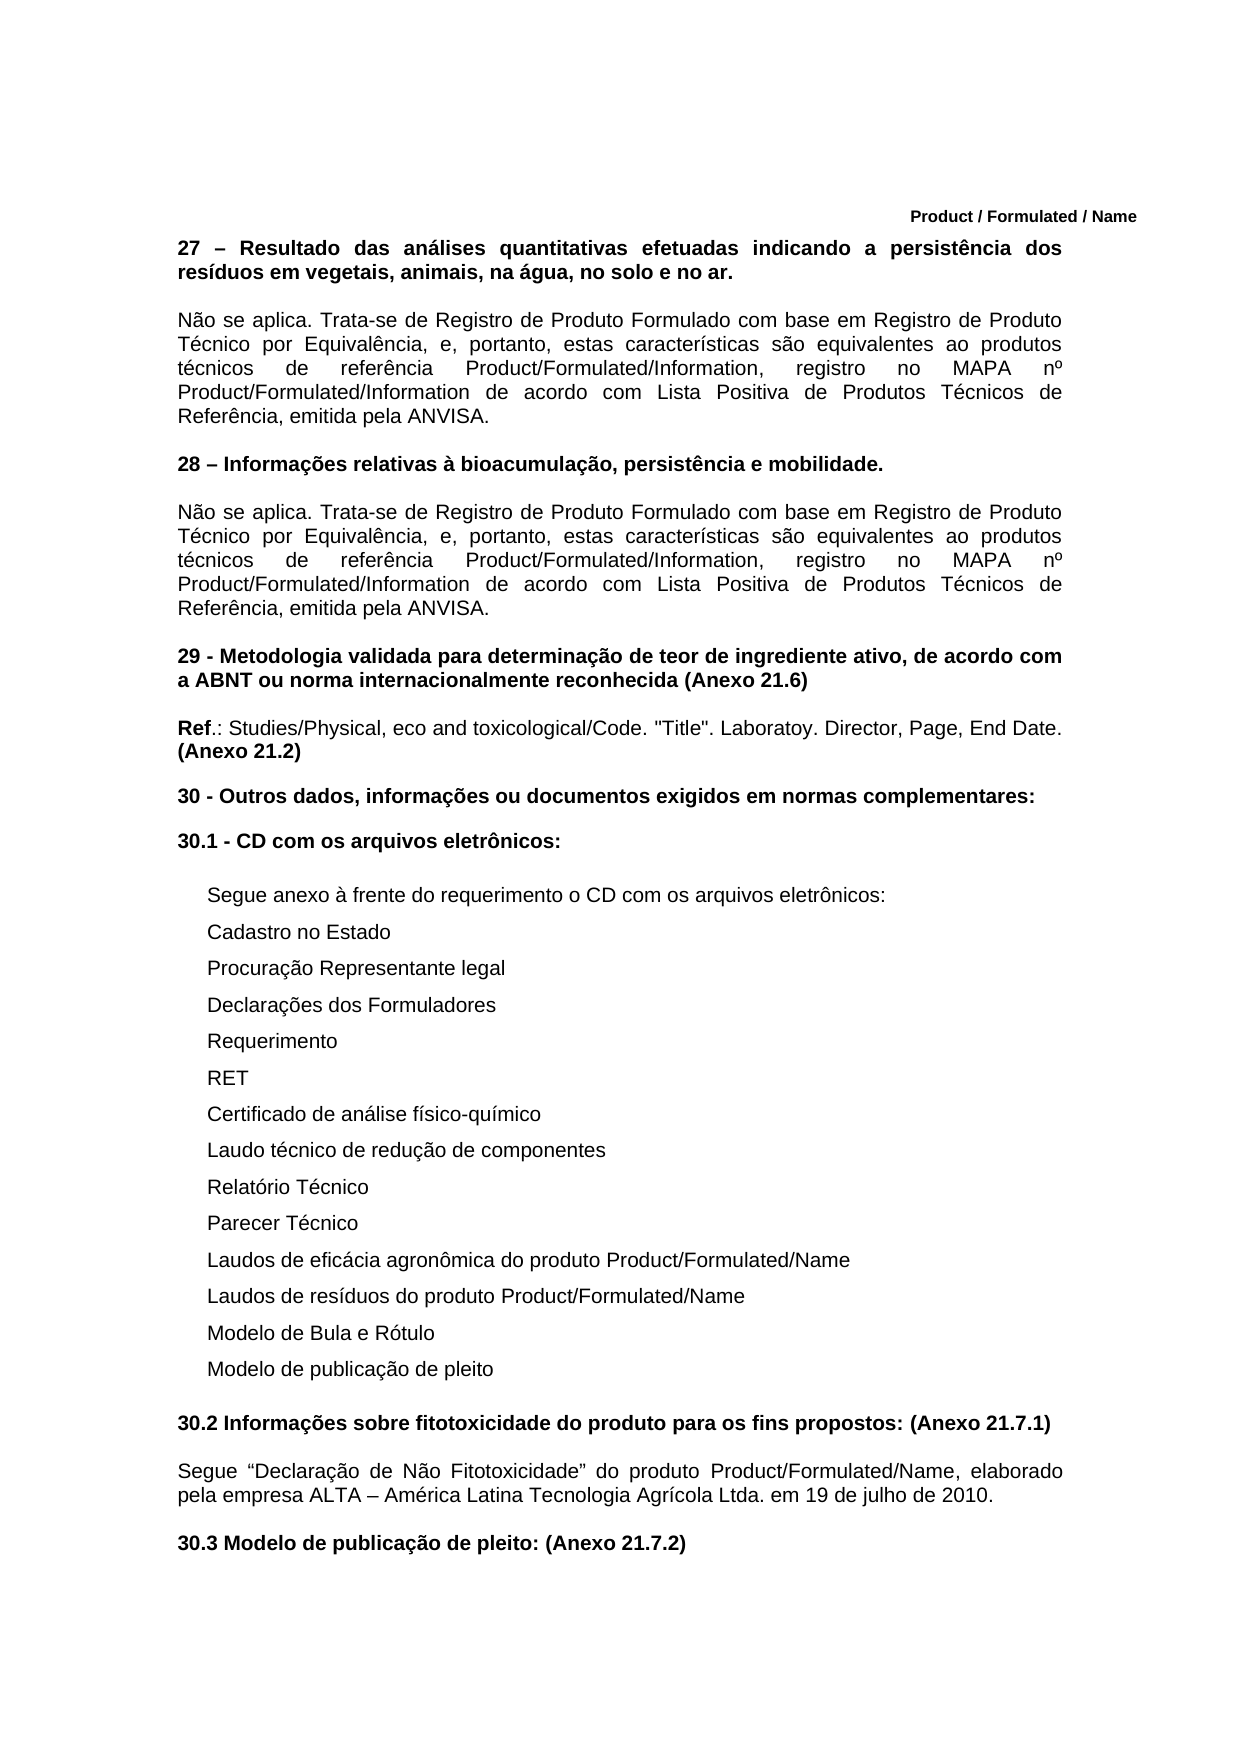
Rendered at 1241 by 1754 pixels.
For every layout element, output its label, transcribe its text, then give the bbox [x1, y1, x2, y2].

text 27 – Resultado das análises quantitativas efetuadas indicando a persistência dos resíduos em vegetais, animais, na água, no solo e no ar. [177, 236, 1063, 284]
text 30.1 - CD com os arquivos eletrônicos: [177, 829, 1063, 853]
text Segue “Declaração de Não Fitotoxicidade” do produto Product/Formulated/Name, elaborado pela empresa ALTA – América Latina Tecnologia Agrícola Ltda. em 19 de julho de 2010. [177, 1459, 1063, 1507]
text Ref.: Studies/Physical, eco and toxicological/Code. "Title". Laboratoy. Director, Page, End Date. (Anexo 21.2) [177, 715, 1063, 763]
list Modelo de Bula e Rótulo [207, 1321, 1063, 1344]
text Não se aplica. Trata-se de Registro de Produto Formulado com base em Registro de Produto Técnico por Equivalência, e, portanto, estas características são equivalentes ao produtos técnicos de referência Product/Formulated/Information, registro no MAPA nº Product/Formulated/Information de acordo com Lista Positiva de Produtos Técnicos de Referência, emitida pela ANVISA. [177, 500, 1063, 619]
text Segue anexo à frente do requerimento o CD com os arquivos eletrônicos: [207, 883, 1063, 907]
list Parecer Técnico [207, 1211, 1063, 1235]
list Laudo técnico de redução de componentes [207, 1138, 1063, 1162]
list Certificado de análise físico-químico [207, 1102, 1063, 1126]
text 30 - Outros dados, informações ou documentos exigidos em normas complementares: [177, 784, 1063, 808]
text Não se aplica. Trata-se de Registro de Produto Formulado com base em Registro de Produto Técnico por Equivalência, e, portanto, estas características são equivalentes ao produtos técnicos de referência Product/Formulated/Information, registro no MAPA nº Product/Formulated/Information de acordo com Lista Positiva de Produtos Técnicos de Referência, emitida pela ANVISA. [177, 308, 1063, 428]
list Relatório Técnico [207, 1175, 1063, 1199]
text 28 – Informações relativas à bioacumulação, persistência e mobilidade. [177, 452, 1063, 476]
list Laudos de eficácia agronômica do produto Product/Formulated/Name [207, 1248, 1063, 1272]
text Declarações dos Formuladores [207, 992, 1063, 1016]
text Cadastro no Estado [207, 919, 1063, 943]
list RET [207, 1065, 1063, 1089]
text 30.2 Informações sobre fitotoxicidade do produto para os fins propostos: (Anexo 21.7.1) [177, 1411, 1063, 1435]
list Modelo de publicação de pleito [207, 1357, 1063, 1381]
text 29 - Metodologia validada para determinação de teor de ingrediente ativo, de acordo com a ABNT ou norma internacionalmente reconhecida (Anexo 21.6) [177, 643, 1063, 691]
text 30.3 Modelo de publicação de pleito: (Anexo 21.7.2) [177, 1531, 1063, 1555]
list Requerimento [207, 1029, 1063, 1053]
list Laudos de resíduos do produto Product/Formulated/Name [207, 1284, 1063, 1308]
text Procuração Representante legal [207, 956, 1063, 980]
